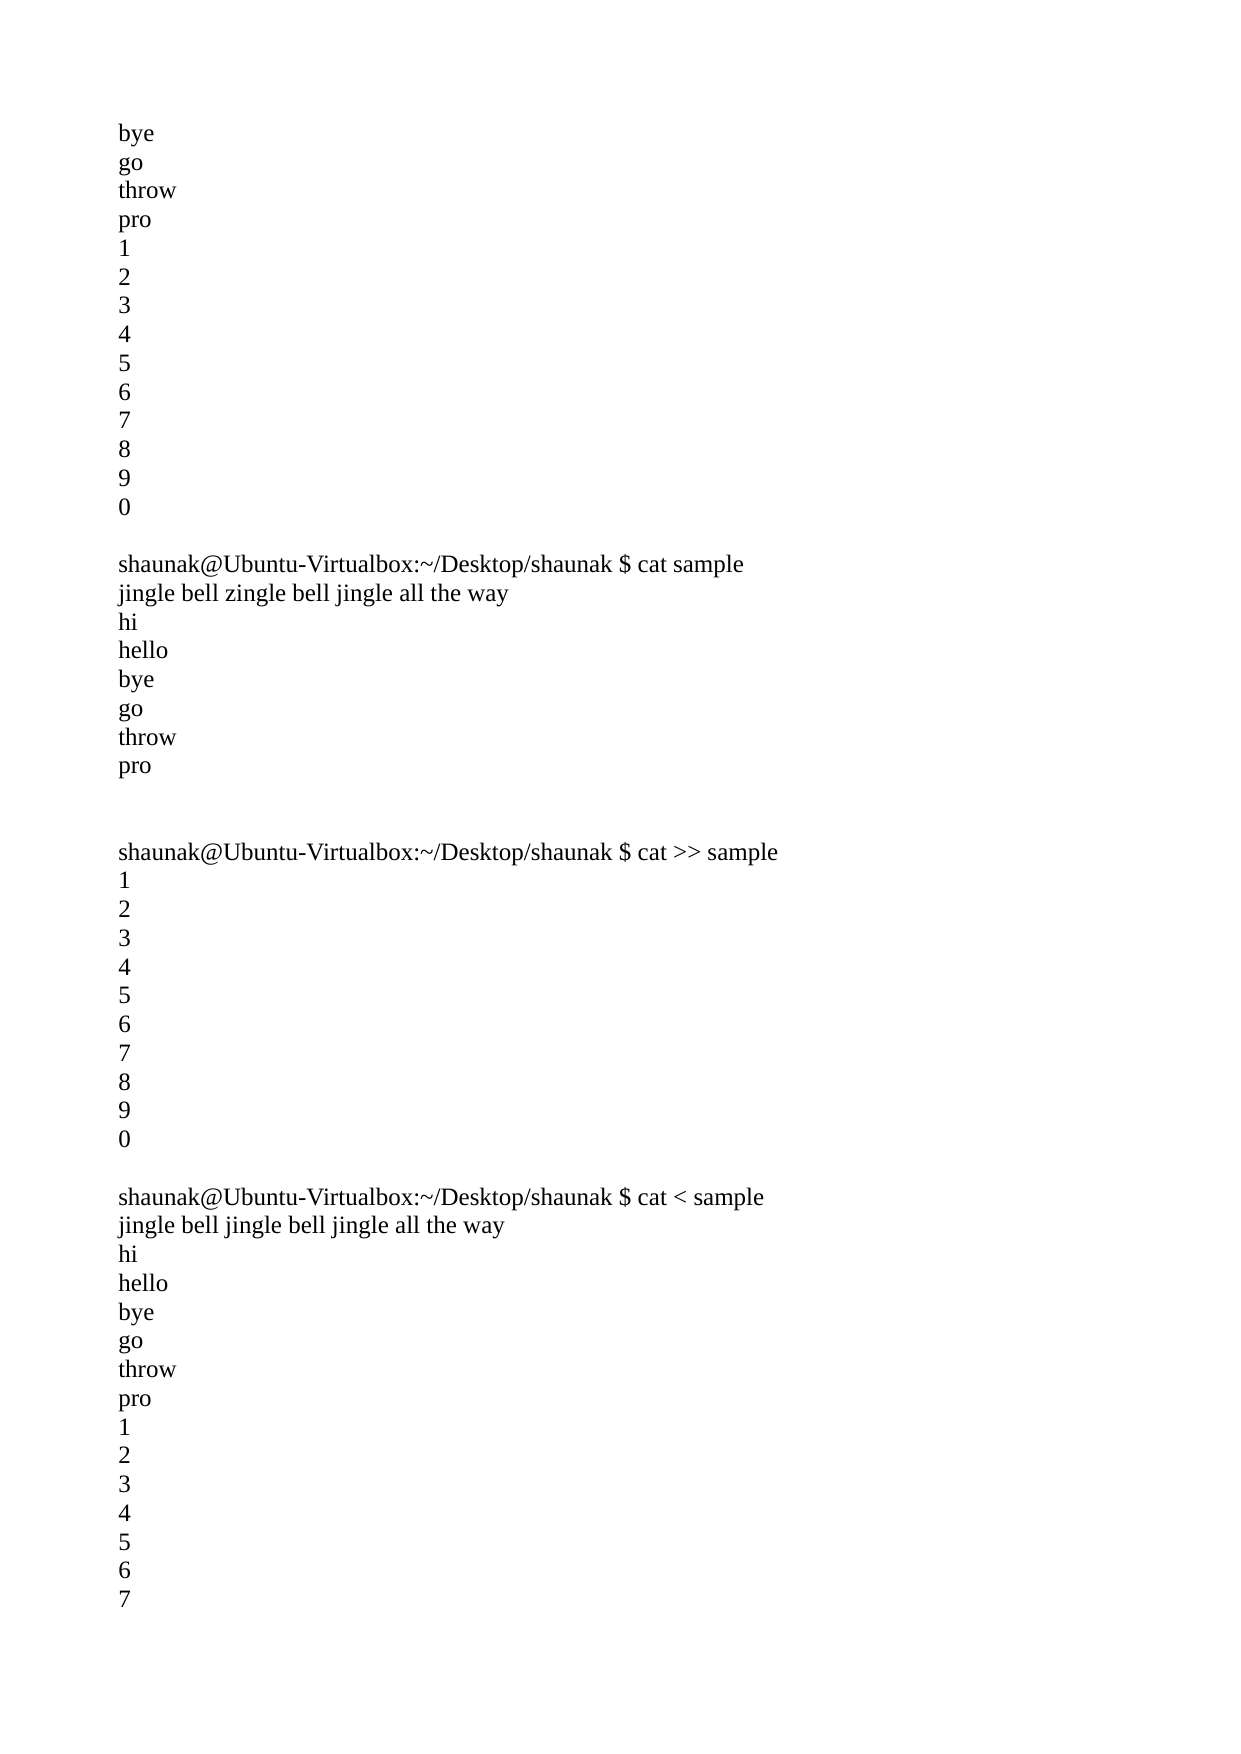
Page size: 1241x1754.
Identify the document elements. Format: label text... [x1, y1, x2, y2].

text throw [118, 176, 1122, 204]
text 8 [118, 434, 1122, 463]
text 5 [118, 1527, 1122, 1556]
text 7 [118, 1584, 1122, 1613]
text 9 [118, 463, 1122, 492]
text 0 [118, 1124, 1122, 1153]
text shaunak@Ubuntu-Virtualbox:~/Desktop/shaunak $ cat >> sample [118, 837, 1122, 866]
text 9 [118, 1096, 1122, 1124]
text 2 [118, 894, 1122, 923]
text 3 [118, 1469, 1122, 1498]
text pro [118, 204, 1122, 233]
text bye [118, 118, 1122, 147]
text pro [118, 751, 1122, 779]
text 1 [118, 233, 1122, 262]
text 8 [118, 1067, 1122, 1096]
text 4 [118, 1498, 1122, 1527]
text 7 [118, 406, 1122, 434]
text 1 [118, 866, 1122, 894]
text jingle bell zingle bell jingle all the way [118, 578, 1122, 607]
text throw [118, 1354, 1122, 1383]
text 2 [118, 1441, 1122, 1469]
text jingle bell jingle bell jingle all the way [118, 1211, 1122, 1239]
text 2 [118, 262, 1122, 291]
text 4 [118, 952, 1122, 981]
text hello [118, 636, 1122, 664]
text pro [118, 1383, 1122, 1412]
text 6 [118, 377, 1122, 406]
text 6 [118, 1009, 1122, 1038]
text go [118, 693, 1122, 722]
text 0 [118, 492, 1122, 521]
text 5 [118, 981, 1122, 1009]
text bye [118, 664, 1122, 693]
text hi [118, 607, 1122, 636]
text 3 [118, 291, 1122, 319]
text 5 [118, 348, 1122, 377]
text 6 [118, 1556, 1122, 1584]
text 1 [118, 1412, 1122, 1441]
text hi [118, 1239, 1122, 1268]
text hello [118, 1268, 1122, 1297]
text bye [118, 1297, 1122, 1326]
text throw [118, 722, 1122, 751]
text go [118, 1326, 1122, 1354]
text go [118, 147, 1122, 176]
text shaunak@Ubuntu-Virtualbox:~/Desktop/shaunak $ cat sample [118, 549, 1122, 578]
text 4 [118, 319, 1122, 348]
text 3 [118, 923, 1122, 952]
text shaunak@Ubuntu-Virtualbox:~/Desktop/shaunak $ cat < sample [118, 1182, 1122, 1211]
text 7 [118, 1038, 1122, 1067]
